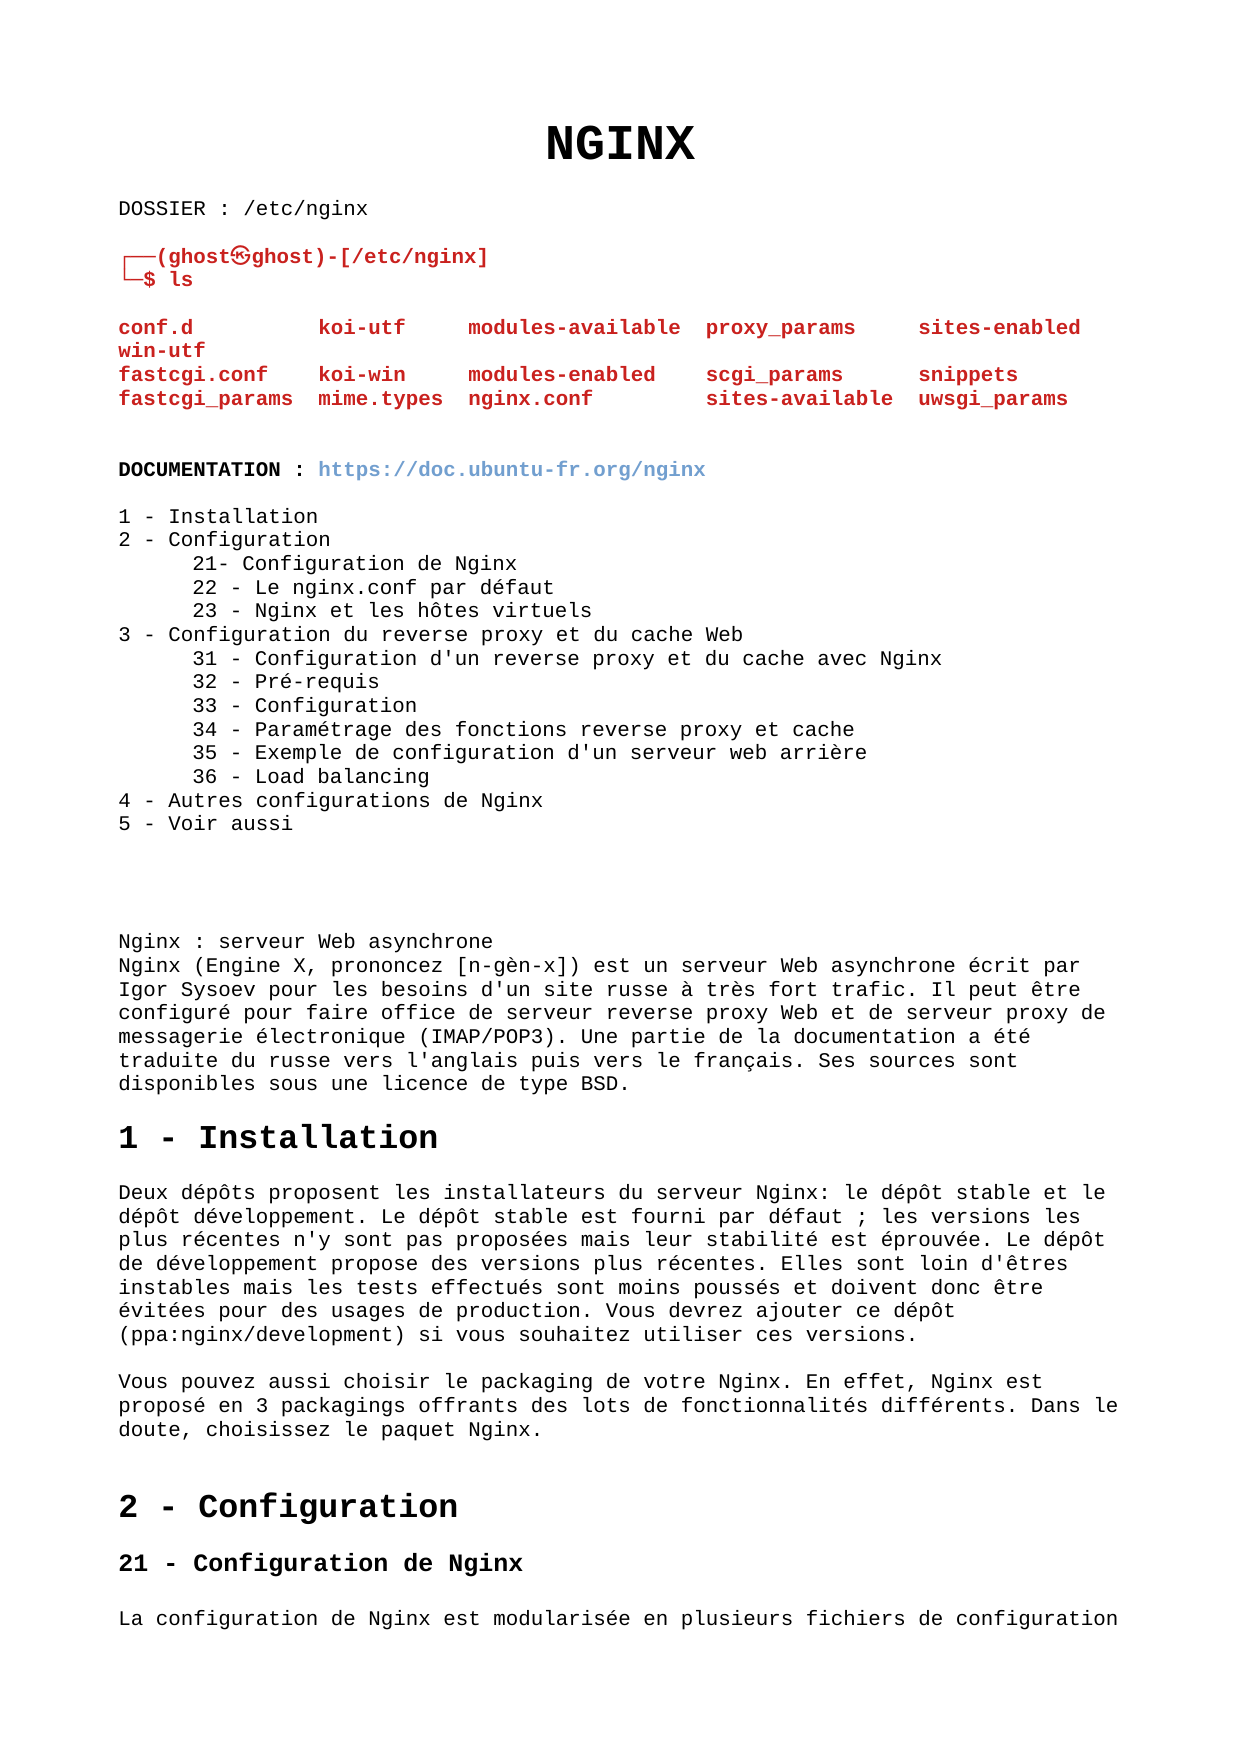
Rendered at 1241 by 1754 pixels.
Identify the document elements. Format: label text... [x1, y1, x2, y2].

text DOSSIER : /etc/nginx [118, 198, 1122, 222]
text 1 - Installation [118, 1121, 1122, 1158]
text 35 - Exemple de configuration d'un serveur web arrière [118, 742, 1122, 766]
text 31 - Configuration d'un reverse proxy et du cache avec Nginx [118, 648, 1122, 671]
text 22 - Le nginx.conf par défaut [118, 577, 1122, 600]
text Deux dépôts proposent les installateurs du serveur Nginx: le dépôt stable et le dépôt développement. Le dépôt stable est fourni par défaut ; les versions les plus récentes n'y sont pas proposées mais leur stabilité est éprouvée. Le dépôt de développement propose des versions plus récentes. Elles sont loin d'êtres instables mais les tests effectués sont moins poussés et doivent donc être évitées pour des usages de production. Vous devrez ajouter ce dépôt (ppa:nginx/development) si vous souhaitez utiliser ces versions. [118, 1182, 1122, 1348]
text La configuration de Nginx est modularisée en plusieurs fichiers de configuration [118, 1608, 1122, 1631]
text 34 - Paramétrage des fonctions reverse proxy et cache [118, 719, 1122, 742]
text Vous pouvez aussi choisir le packaging de votre Nginx. En effet, Nginx est proposé en 3 packagings offrants des lots de fonctionnalités différents. Dans le doute, choisissez le paquet Nginx. [118, 1371, 1122, 1442]
text └─$ ls [118, 269, 1122, 293]
text fastcgi.conf koi-win modules-enabled scgi_params snippets [118, 364, 1122, 388]
text 23 - Nginx et les hôtes virtuels [118, 600, 1122, 624]
text 21- Configuration de Nginx [118, 553, 1122, 577]
text NGINX [118, 118, 1122, 175]
text Nginx (Engine X, prononcez [n-gèn-x]) est un serveur Web asynchrone écrit par Igor Sysoev pour les besoins d'un site russe à très fort trafic. Il peut être configuré pour faire office de serveur reverse proxy Web et de serveur proxy de messagerie électronique (IMAP/POP3). Une partie de la documentation a été traduite du russe vers l'anglais puis vers le français. Ses sources sont disponibles sous une licence de type BSD. [118, 955, 1122, 1097]
text 2 - Configuration [118, 1489, 1122, 1527]
text 33 - Configuration [118, 695, 1122, 719]
text 4 - Autres configurations de Nginx [118, 789, 1122, 813]
text 3 - Configuration du reverse proxy et du cache Web [118, 624, 1122, 648]
text 1 - Installation [118, 506, 1122, 529]
text ┌──(ghost㉿ghost)-[/etc/nginx] [118, 246, 1122, 269]
text 36 - Load balancing [118, 766, 1122, 789]
text fastcgi_params mime.types nginx.conf sites-available uwsgi_params [118, 388, 1122, 411]
text 2 - Configuration [118, 529, 1122, 553]
text 21 - Configuration de Nginx [118, 1551, 1122, 1579]
text 32 - Pré-requis [118, 671, 1122, 695]
text 5 - Voir aussi [118, 813, 1122, 837]
text Nginx : serveur Web asynchrone [118, 931, 1122, 955]
text conf.d koi-utf modules-available proxy_params sites-enabled win-utf [118, 317, 1122, 364]
text DOCUMENTATION : https://doc.ubuntu-fr.org/nginx [118, 458, 1122, 482]
